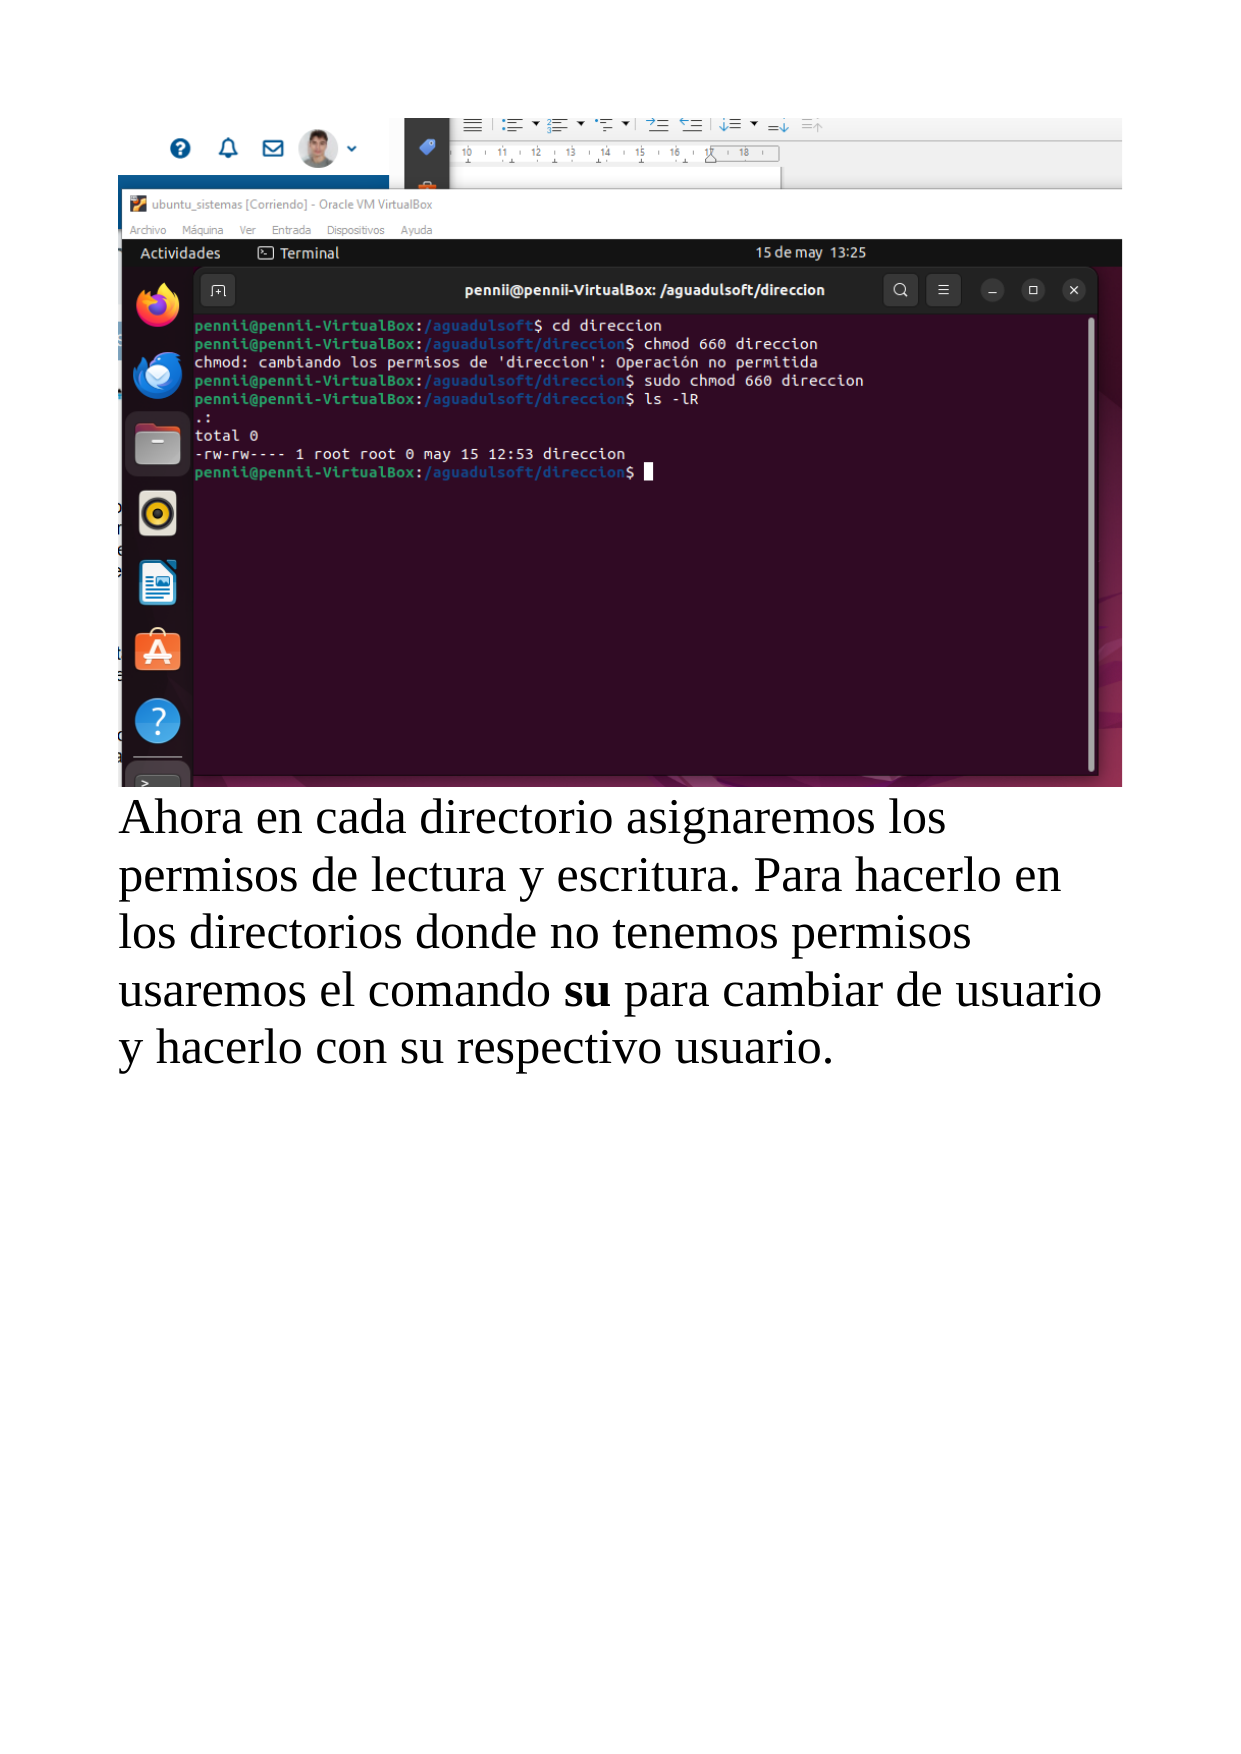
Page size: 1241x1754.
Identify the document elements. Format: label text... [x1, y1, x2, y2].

text Ahora en cada directorio asignaremos los permisos de lectura y escritura. Para hacerlo en los directorios donde no tenemos permisos usaremos el comando su para cambiar de usuario y hacerlo con su respectivo usuario. [118, 787, 1122, 1074]
picture [118, 118, 1123, 787]
